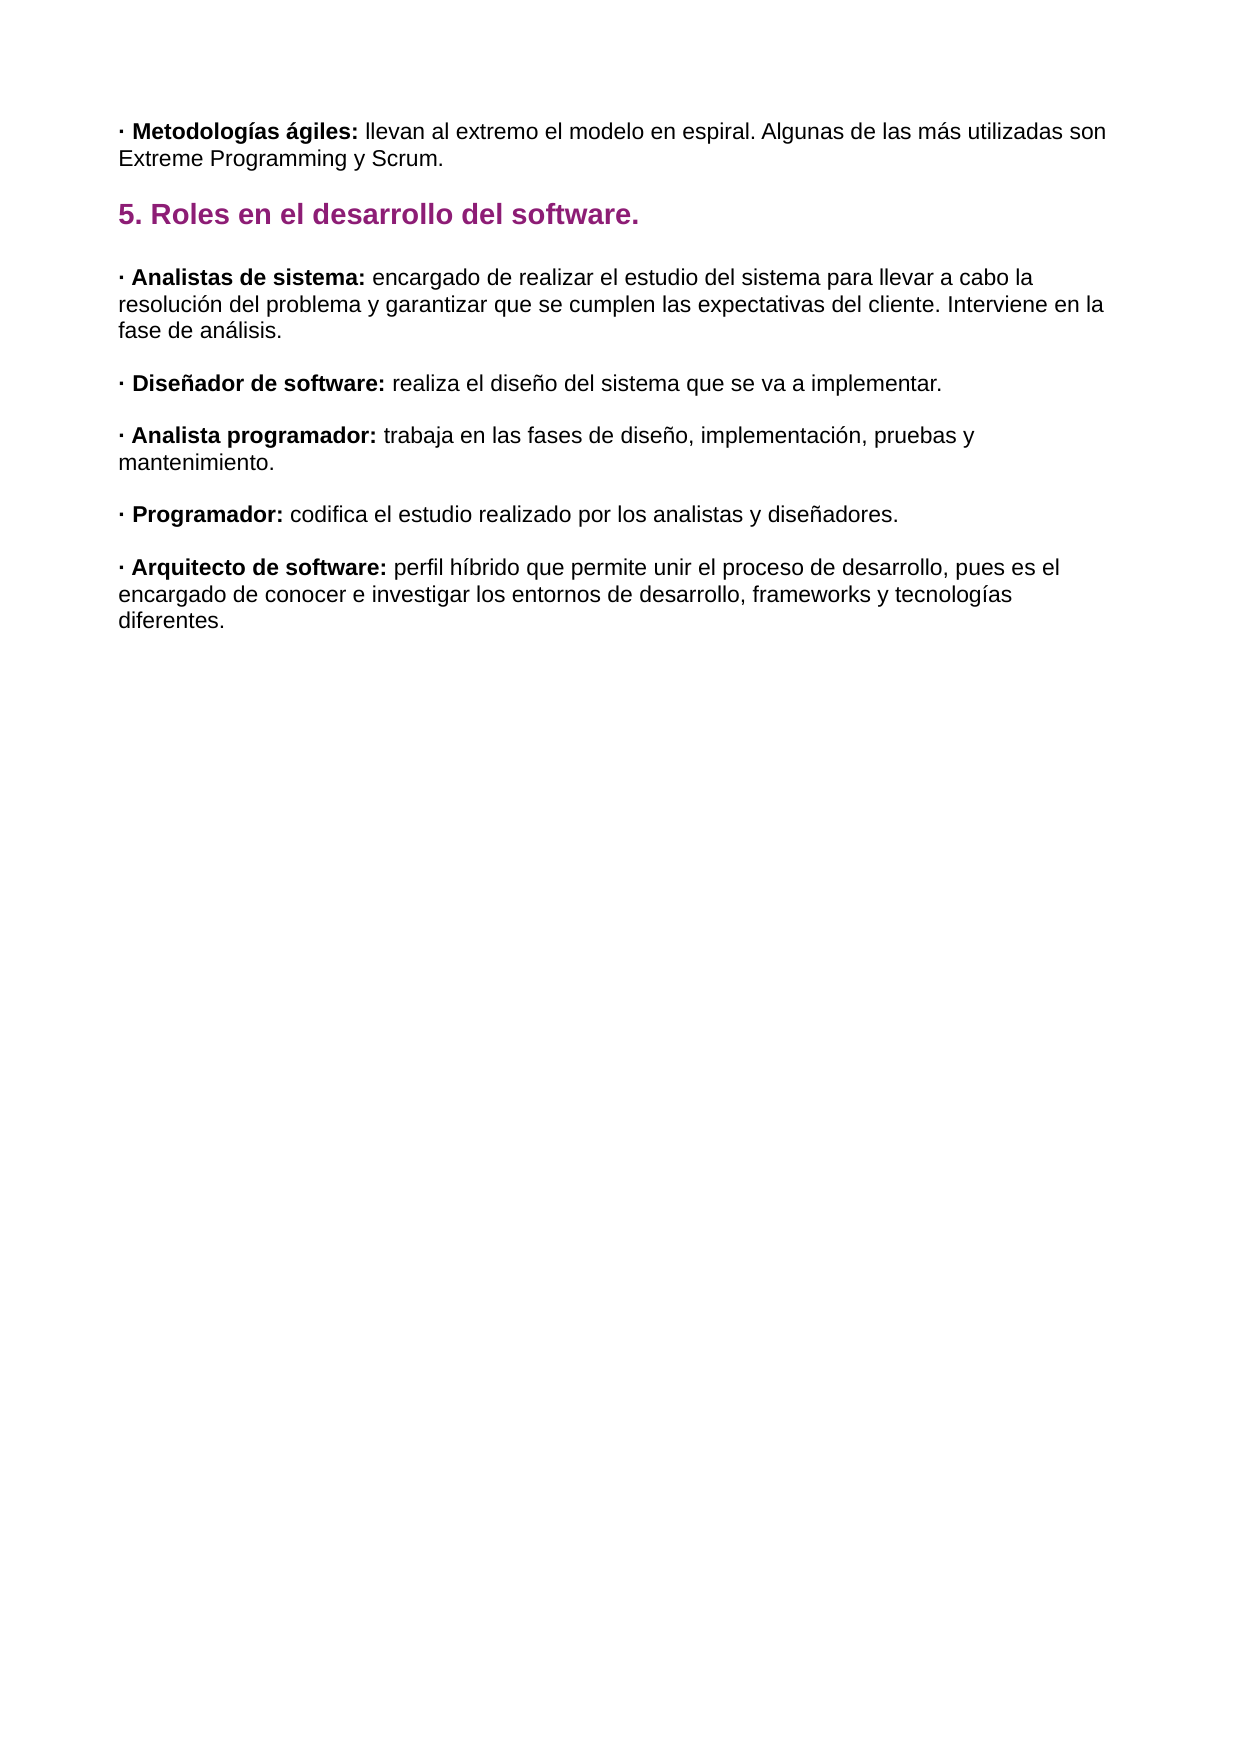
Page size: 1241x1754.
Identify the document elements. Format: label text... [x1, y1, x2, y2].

text · Metodologías ágiles: llevan al extremo el modelo en espiral. Algunas de las más utilizadas son Extreme Programming y Scrum. [118, 118, 1122, 171]
text · Arquitecto de software: perfil híbrido que permite unir el proceso de desarrollo, pues es el encargado de conocer e investigar los entornos de desarrollo, frameworks y tecnologías diferentes. [118, 554, 1122, 633]
text · Analista programador: trabaja en las fases de diseño, implementación, pruebas y mantenimiento. [118, 422, 1122, 475]
text · Analistas de sistema: encargado de realizar el estudio del sistema para llevar a cabo la resolución del problema y garantizar que se cumplen las expectativas del cliente. Interviene en la fase de análisis. [118, 264, 1122, 343]
text · Diseñador de software: realiza el diseño del sistema que se va a implementar. [118, 370, 1122, 396]
text 5. Roles en el desarrollo del software. [118, 197, 1122, 231]
text · Programador: codifica el estudio realizado por los analistas y diseñadores. [118, 501, 1122, 528]
